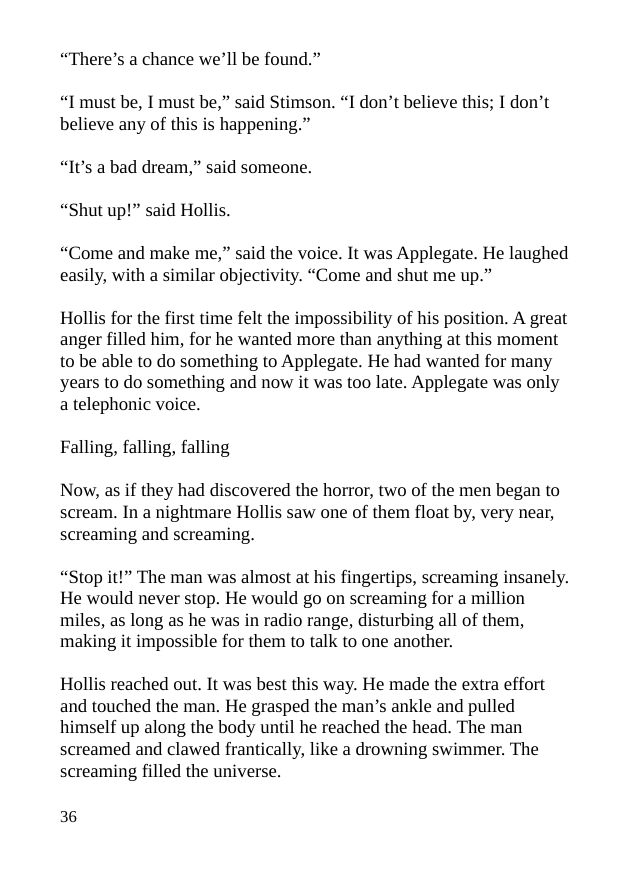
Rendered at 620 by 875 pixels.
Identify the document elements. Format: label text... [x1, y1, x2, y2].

text “There’s a chance we’ll be found.” “I must be, I must be,” said Stimson. “I don’t believe this; I don’t believe any of this is happening.” “It’s a bad dream,” said someone. “Shut up!” said Hollis. “Come and make me,” said the voice. It was Applegate. He laughed easily, with a similar objectivity. “Come and shut me up.” Hollis for the first time felt the impossibility of his position. A great anger filled him, for he wanted more than anything at this moment to be able to do something to Applegate. He had wanted for many years to do something and now it was too late. Applegate was only a telephonic voice. Falling, falling, falling Now, as if they had discovered the horror, two of the men began to scream. In a nightmare Hollis saw one of them float by, very near, screaming and screaming. “Stop it!” The man was almost at his fingertips, screaming insanely. He would never stop. He would go on screaming for a million miles, as long as he was in radio range, disturbing all of them, making it impossible for them to talk to one another. Hollis reached out. It was best this way. He made the extra effort and touched the man. He grasped the man’s ankle and pulled himself up along the body until he reached the head. The man screamed and clawed frantically, like a drowning swimmer. The screaming filled the universe. [60, 48, 571, 781]
